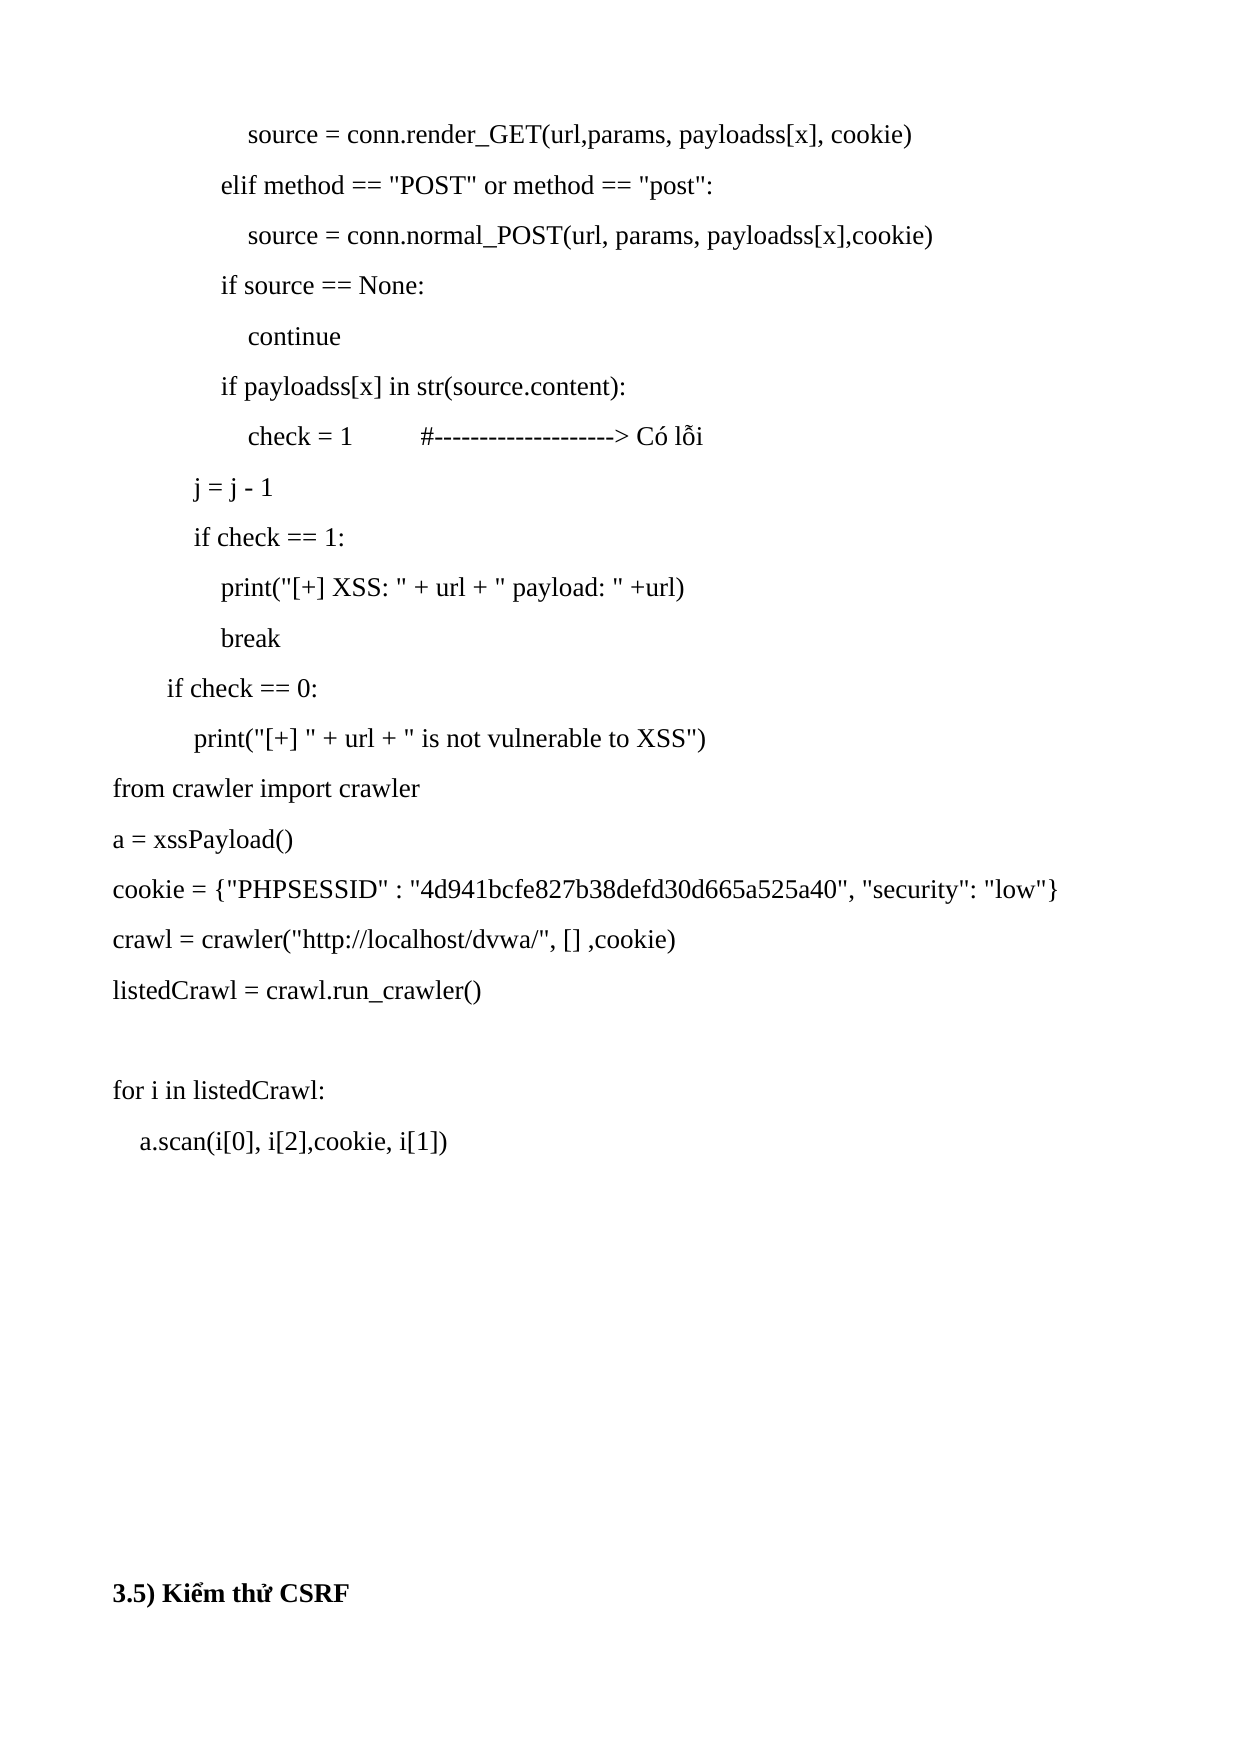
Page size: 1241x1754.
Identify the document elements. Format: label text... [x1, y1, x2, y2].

text print("[+] XSS: " + url + " payload: " +url) [112, 571, 1122, 602]
text source = conn.normal_POST(url, params, payloadss[x],cookie) [112, 219, 1122, 250]
text crawl = crawler("http://localhost/dvwa/", [] ,cookie) [112, 923, 1122, 955]
text 3.5) Kiểm thử CSRF [112, 1578, 1122, 1609]
text listedCrawl = crawl.run_crawler() [112, 974, 1122, 1005]
text cookie = {"PHPSESSID" : "4d941bcfe827b38defd30d665a525a40", "security": "low"} [112, 873, 1122, 904]
text from crawler import crawler [112, 773, 1122, 804]
text continue [112, 320, 1122, 351]
text j = j - 1 [112, 471, 1122, 502]
text print("[+] " + url + " is not vulnerable to XSS") [112, 722, 1122, 753]
text if check == 1: [112, 521, 1122, 552]
text elif method == "POST" or method == "post": [112, 169, 1122, 200]
text for i in listedCrawl: [112, 1074, 1122, 1106]
text a.scan(i[0], i[2],cookie, i[1]) [112, 1125, 1122, 1156]
text source = conn.render_GET(url,params, payloadss[x], cookie) [112, 118, 1122, 150]
text a = xssPayload() [112, 823, 1122, 854]
text check = 1 #--------------------> Có lỗi [112, 420, 1122, 452]
text if payloadss[x] in str(source.content): [112, 370, 1122, 401]
text if check == 0: [112, 672, 1122, 703]
text break [112, 622, 1122, 653]
text if source == None: [112, 269, 1122, 301]
